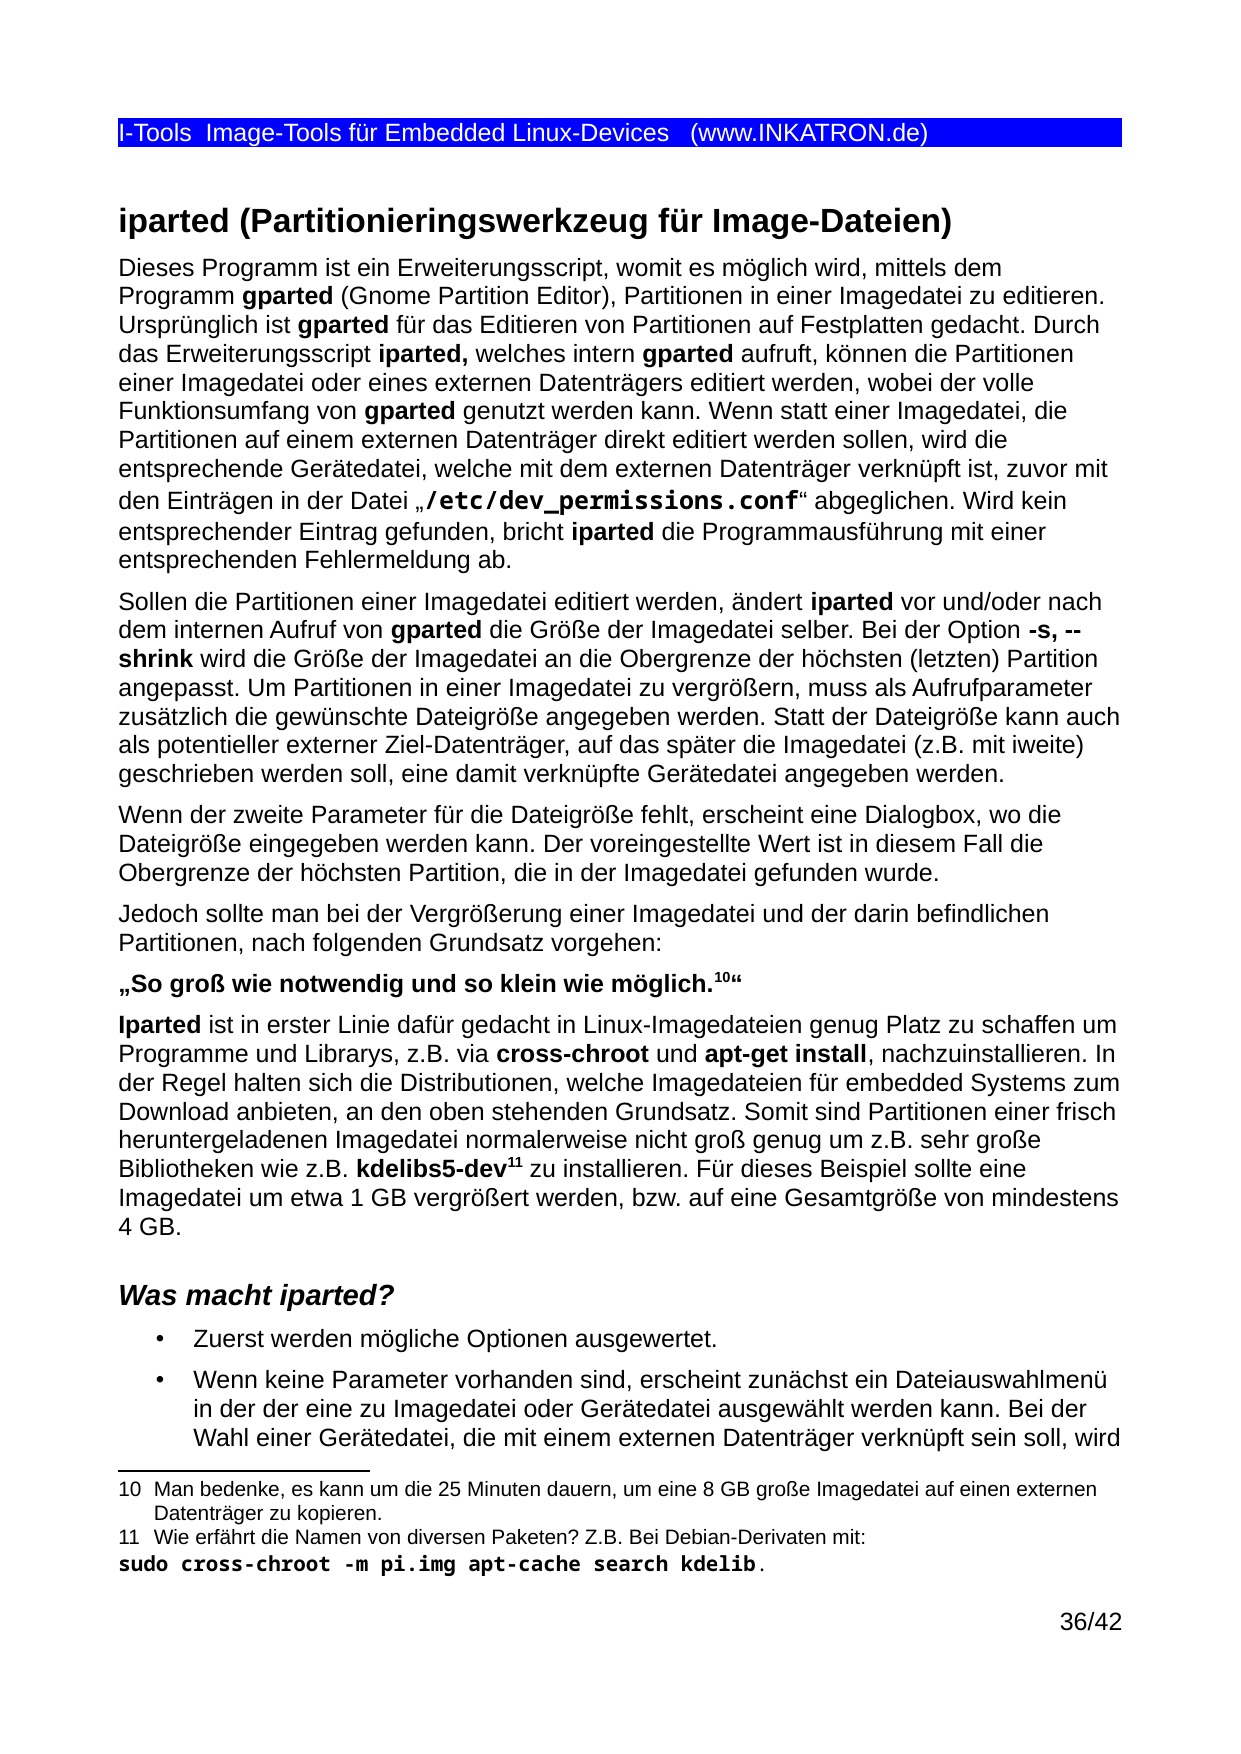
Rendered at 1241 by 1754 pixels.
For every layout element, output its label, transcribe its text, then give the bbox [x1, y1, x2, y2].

text Dieses Programm ist ein Erweiterungsscript, womit es möglich wird, mittels dem Programm gparted (Gnome Partition Editor), Partitionen in einer Imagedatei zu editieren. Ursprünglich ist gparted für das Editieren von Partitionen auf Festplatten gedacht. Durch das Erweiterungsscript iparted, welches intern gparted aufruft, können die Partitionen einer Imagedatei oder eines externen Datenträgers editiert werden, wobei der volle Funktionsumfang von gparted genutzt werden kann. Wenn statt einer Imagedatei, die Partitionen auf einem externen Datenträger direkt editiert werden sollen, wird die entsprechende Gerätedatei, welche mit dem externen Datenträger verknüpft ist, zuvor mit den Einträgen in der Datei „/etc/dev_permissions.conf“ abgeglichen. Wird kein entsprechender Eintrag gefunden, bricht iparted die Programmausführung mit einer entsprechenden Fehlermeldung ab. [118, 252, 1122, 574]
list Wenn keine Parameter vorhanden sind, erscheint zunächst ein Dateiauswahlmenü in der der eine zu Imagedatei oder Gerätedatei ausgewählt werden kann. Bei der Wahl einer Gerätedatei, die mit einem externen Datenträger verknüpft sein soll, wird [156, 1365, 1122, 1452]
text Iparted ist in erster Linie dafür gedacht in Linux-Imagedateien genug Platz zu schaffen um Programme und Librarys, z.B. via cross-chroot und apt-get install, nachzuinstallieren. In der Regel halten sich die Distributionen, welche Imagedateien für embedded Systems zum Download anbieten, an den oben stehenden Grundsatz. Somit sind Partitionen einer frisch heruntergeladenen Imagedatei normalerweise nicht groß genug um z.B. sehr große Bibliotheken wie z.B. kdelibs5-dev zu installieren. Für dieses Beispiel sollte eine Imagedatei um etwa 1 GB vergrößert werden, bzw. auf eine Gesamtgröße von mindestens 4 GB. [118, 1010, 1122, 1240]
text Wie erfährt die Namen von diversen Paketen? Z.B. Bei Debian-Derivaten mit: [118, 1525, 1122, 1549]
text Jedoch sollte man bei der Vergrößerung einer Imagedatei und der darin befindlichen Partitionen, nach folgenden Grundsatz vorgehen: [118, 899, 1122, 957]
text „So groß wie notwendig und so klein wie möglich.“ [118, 969, 1122, 998]
text Man bedenke, es kann um die 25 Minuten dauern, um eine 8 GB große Imagedatei auf einen externen Datenträger zu kopieren. [118, 1477, 1122, 1525]
subtitle Was macht iparted? [118, 1278, 1122, 1311]
text Sollen die Partitionen einer Imagedatei editiert werden, ändert iparted vor und/oder nach dem internen Aufruf von gparted die Größe der Imagedatei selber. Bei der Option -s, --shrink wird die Größe der Imagedatei an die Obergrenze der höchsten (letzten) Partition angepasst. Um Partitionen in einer Imagedatei zu vergrößern, muss als Aufrufparameter zusätzlich die gewünschte Dateigröße angegeben werden. Statt der Dateigröße kann auch als potentieller externer Ziel-Datenträger, auf das später die Imagedatei (z.B. mit iweite) geschrieben werden soll, eine damit verknüpfte Gerätedatei angegeben werden. [118, 587, 1122, 788]
subtitle iparted (Partitionieringswerkzeug für Image-Dateien) [118, 201, 1122, 240]
text sudo cross-chroot -m pi.img apt-cache search kdelib. [118, 1549, 1122, 1578]
list Zuerst werden mögliche Optionen ausgewertet. [156, 1324, 1122, 1353]
text Wenn der zweite Parameter für die Dateigröße fehlt, erscheint eine Dialogbox, wo die Dateigröße eingegeben werden kann. Der voreingestellte Wert ist in diesem Fall die Obergrenze der höchsten Partition, die in der Imagedatei gefunden wurde. [118, 800, 1122, 887]
